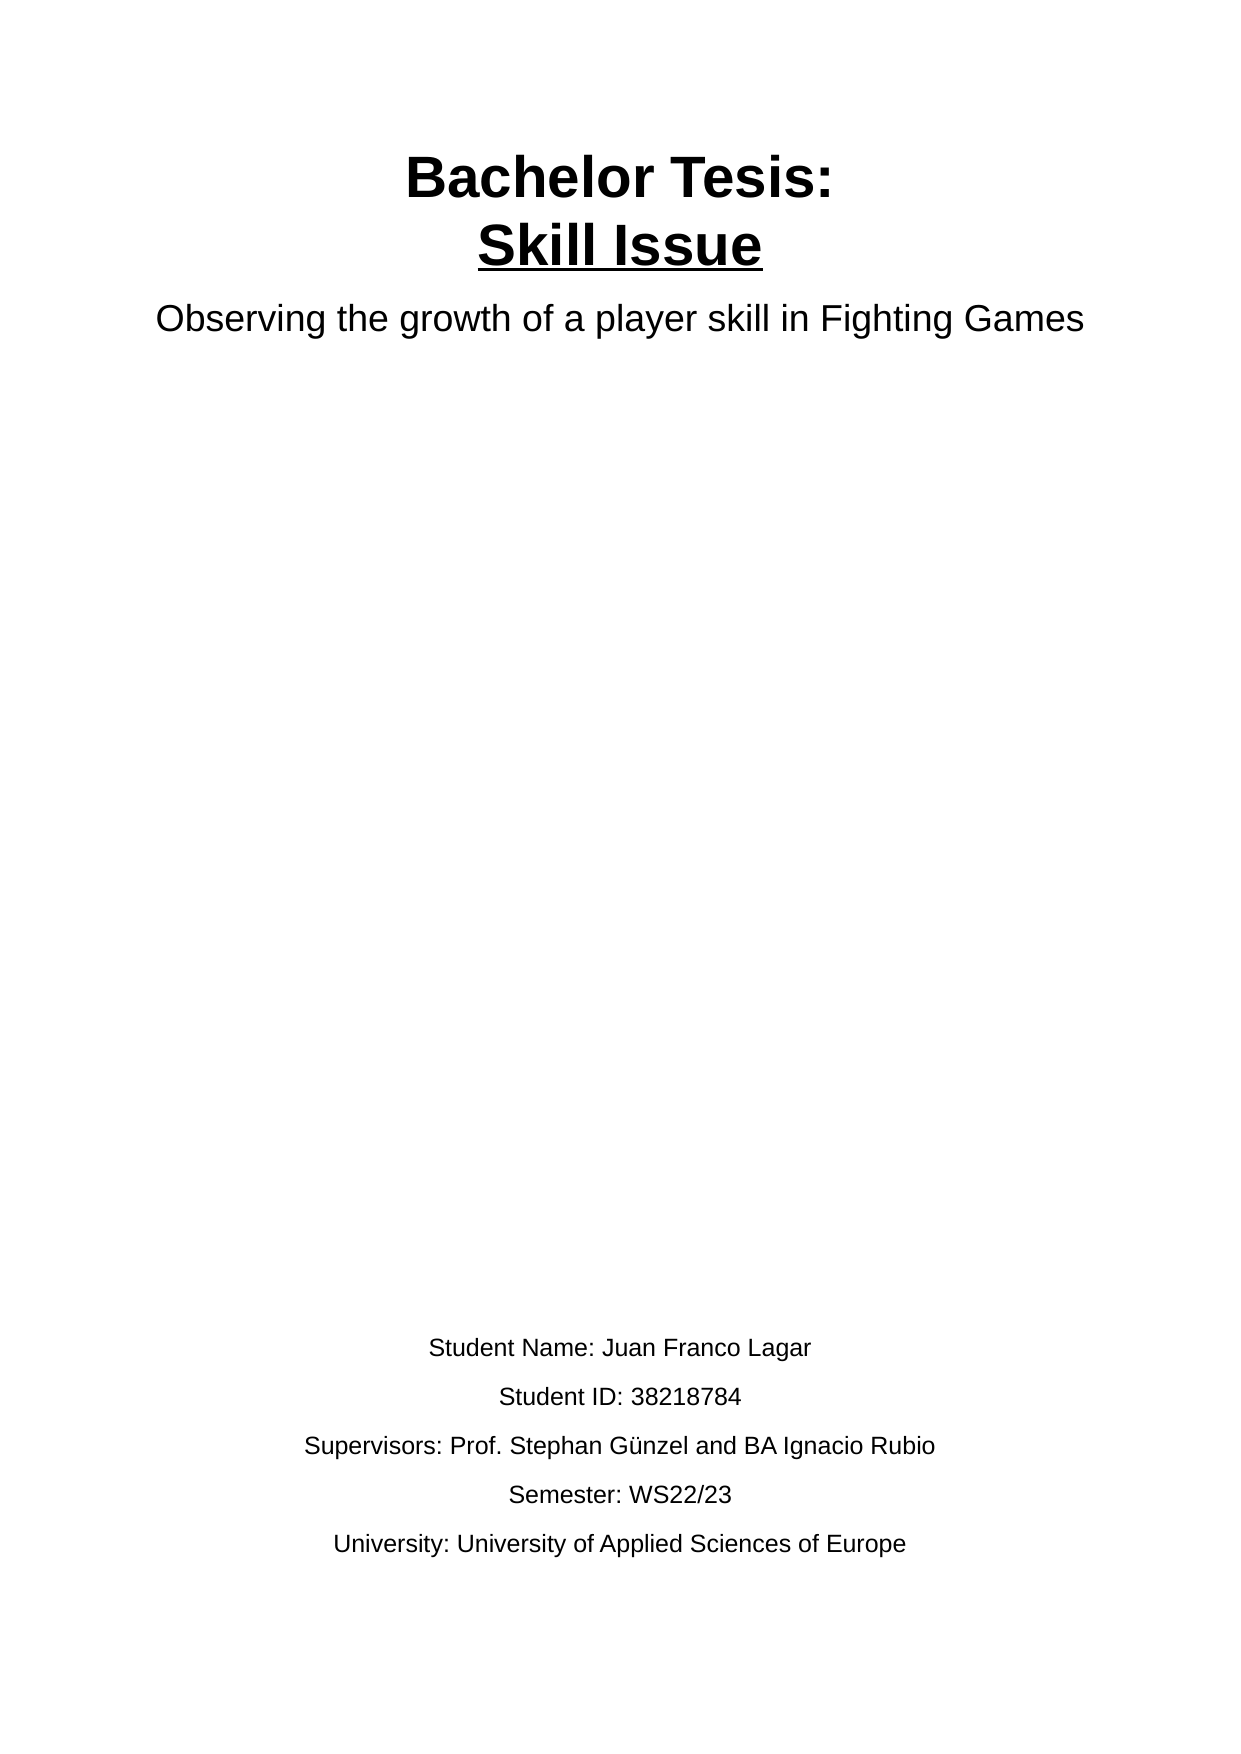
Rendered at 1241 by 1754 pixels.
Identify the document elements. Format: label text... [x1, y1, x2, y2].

text Student ID: 38218784 [118, 1382, 1122, 1411]
title Bachelor Tesis: Skill Issue [118, 143, 1122, 277]
text Student Name: Juan Franco Lagar [118, 1333, 1122, 1362]
subtitle Observing the growth of a player skill in Fighting Games [118, 296, 1122, 339]
text Supervisors: Prof. Stephan Günzel and BA Ignacio Rubio [118, 1431, 1122, 1460]
text University: University of Applied Sciences of Europe [118, 1529, 1122, 1558]
text Semester: WS22/23 [118, 1480, 1122, 1509]
